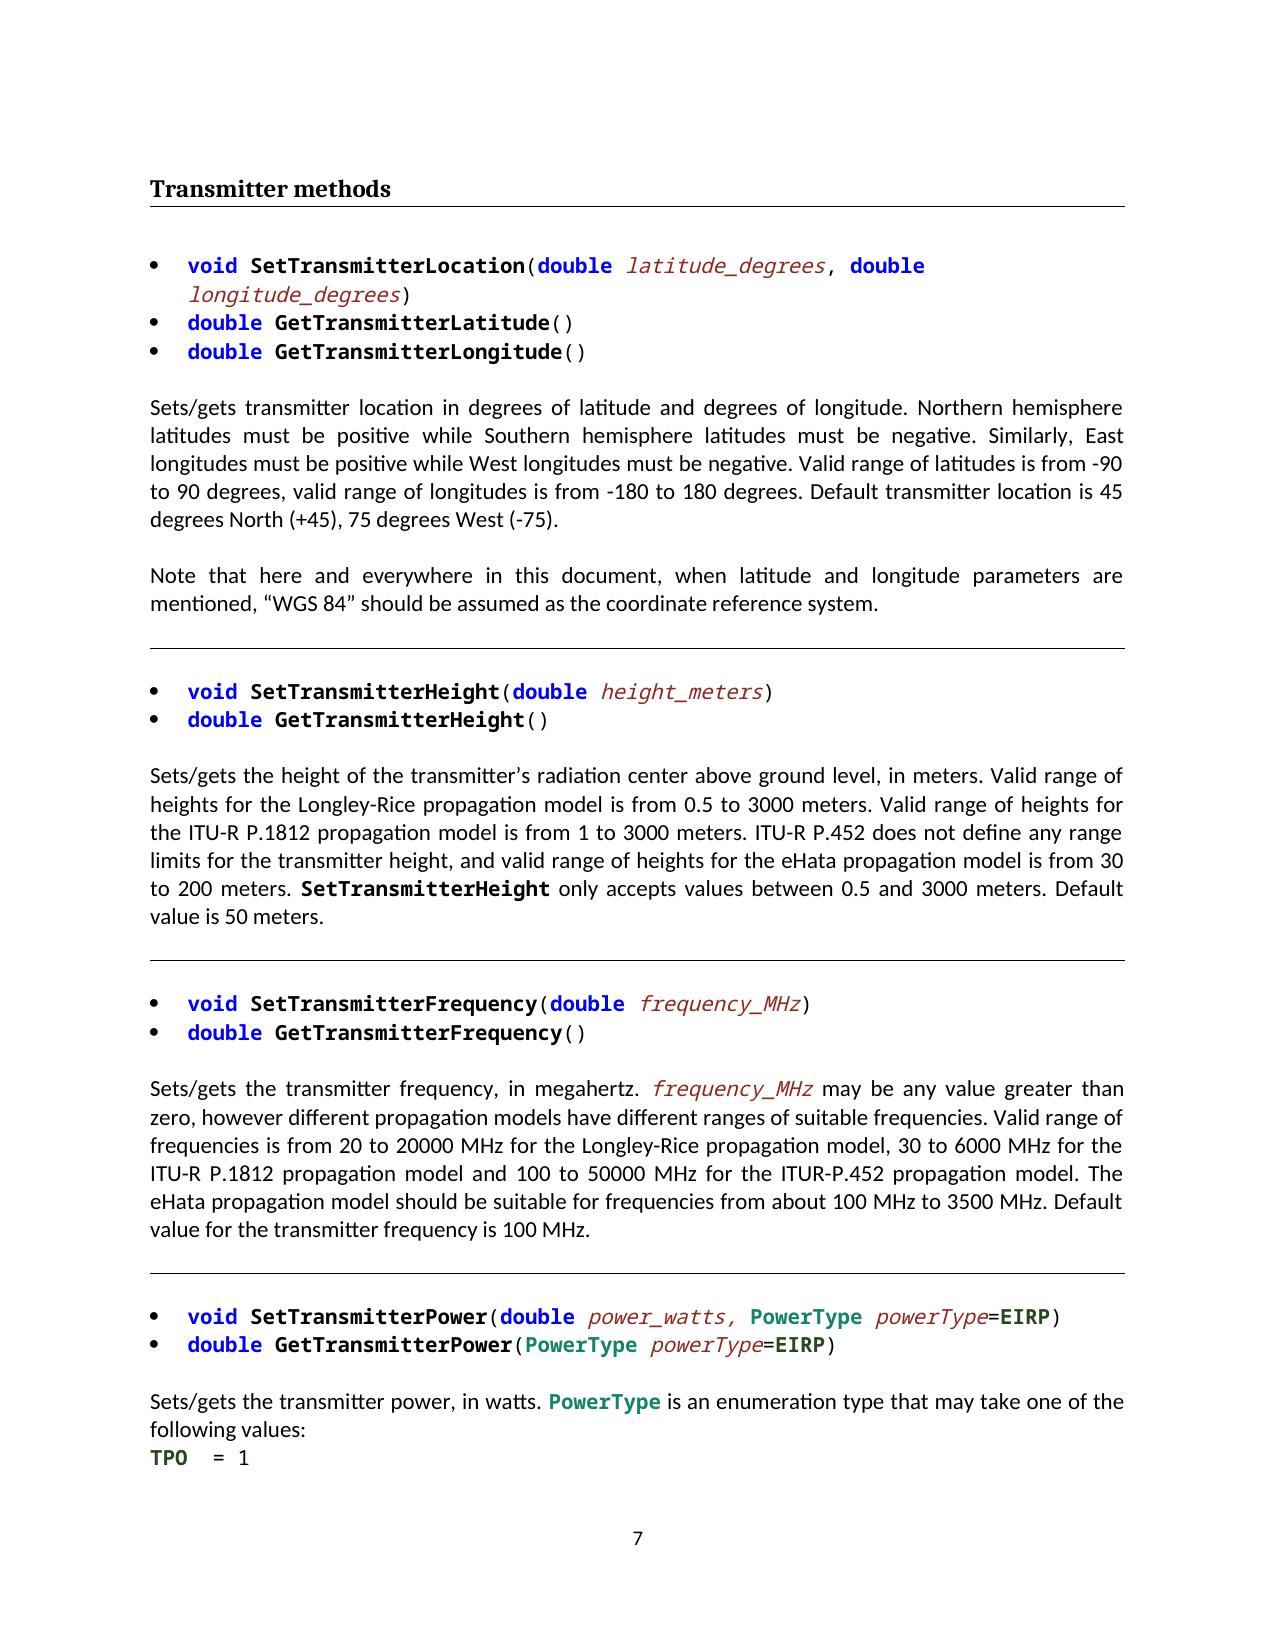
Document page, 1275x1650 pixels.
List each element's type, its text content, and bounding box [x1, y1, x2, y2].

list double GetTransmitterLatitude() [150, 308, 1125, 337]
list double GetTransmitterFrequency() [150, 1018, 1125, 1046]
list void SetTransmitterHeight(double height_meters) [150, 677, 1125, 705]
list void SetTransmitterPower(double power_watts, PowerType powerType=EIRP) [150, 1302, 1125, 1330]
list double GetTransmitterPower(PowerType powerType=EIRP) [150, 1330, 1125, 1359]
text Sets/gets the transmitter power, in watts. PowerType is an enumeration type that may take one of the following values: [150, 1387, 1125, 1443]
text TPO = 1 [150, 1443, 1125, 1472]
text Sets/gets transmitter location in degrees of latitude and degrees of longitude. Northern hemisphere latitudes must be positive while Southern hemisphere latitudes must be negative. Similarly, East longitudes must be positive while West longitudes must be negative. Valid range of latitudes is from -90 to 90 degrees, valid range of longitudes is from -180 to 180 degrees. Default transmitter location is 45 degrees North (+45), 75 degrees West (-75). [150, 393, 1125, 533]
text Note that here and everywhere in this document, when latitude and longitude parameters are mentioned, “WGS 84” should be assumed as the coordinate reference system. [150, 562, 1125, 618]
list double GetTransmitterLongitude() [150, 337, 1125, 365]
text Sets/gets the transmitter frequency, in megahertz. frequency_MHz may be any value greater than zero, however different propagation models have different ranges of suitable frequencies. Valid range of frequencies is from 20 to 20000 MHz for the Longley-Rice propagation model, 30 to 6000 MHz for the ITU-R P.1812 propagation model and 100 to 50000 MHz for the ITUR-P.452 propagation model. The eHata propagation model should be suitable for frequencies from about 100 MHz to 3500 MHz. Default value for the transmitter frequency is 100 MHz. [150, 1074, 1125, 1243]
subtitle Transmitter methods [150, 175, 1125, 206]
text Sets/gets the height of the transmitter’s radiation center above ground level, in meters. Valid range of heights for the Longley-Rice propagation model is from 0.5 to 3000 meters. Valid range of heights for the ITU-R P.1812 propagation model is from 1 to 3000 meters. ITU-R P.452 does not define any range limits for the transmitter height, and valid range of heights for the eHata propagation model is from 30 to 200 meters. SetTransmitterHeight only accepts values between 0.5 and 3000 meters. Default value is 50 meters. [150, 762, 1125, 930]
list double GetTransmitterHeight() [150, 705, 1125, 734]
list void SetTransmitterFrequency(double frequency_MHz) [150, 989, 1125, 1018]
list void SetTransmitterLocation(double latitude_degrees, double longitude_degrees) [150, 252, 1125, 308]
